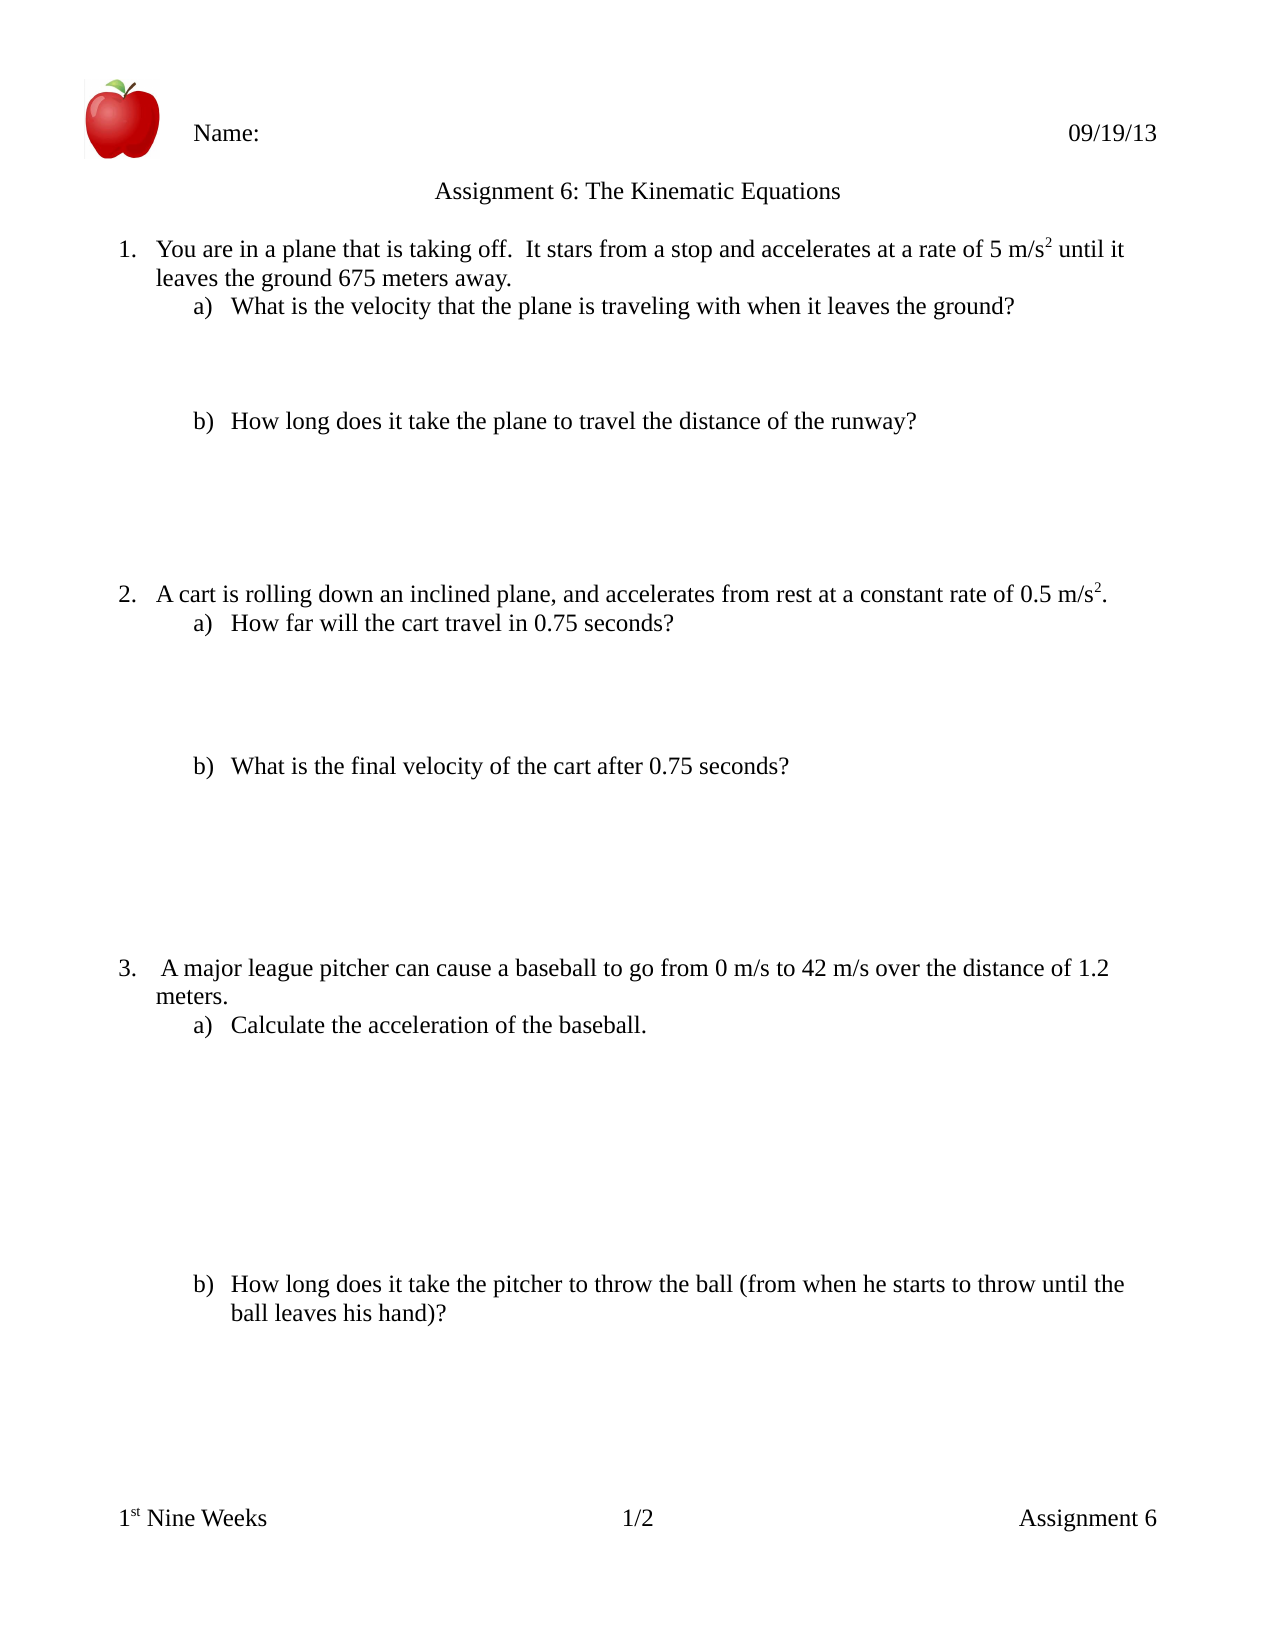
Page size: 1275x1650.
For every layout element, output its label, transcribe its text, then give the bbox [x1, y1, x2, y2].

list How far will the cart travel in 0.75 seconds? [193, 608, 1157, 636]
list What is the final velocity of the cart after 0.75 seconds? [193, 751, 1157, 780]
list A major league pitcher can cause a baseball to go from 0 m/s to 42 m/s over the distance of 1.2 meters. [118, 953, 1157, 1010]
list A cart is rolling down an inclined plane, and accelerates from rest at a constant rate of 0.5 m/s2. [118, 579, 1157, 608]
text Assignment 6: The Kinematic Equations [118, 176, 1157, 205]
list What is the velocity that the plane is traveling with when it leaves the ground? [193, 291, 1157, 320]
list Calculate the acceleration of the baseball. [193, 1010, 1157, 1039]
list How long does it take the plane to travel the distance of the runway? [193, 406, 1157, 435]
list How long does it take the pitcher to throw the ball (from when he starts to throw until the ball leaves his hand)? [193, 1269, 1157, 1326]
list You are in a plane that is taking off. It stars from a stop and accelerates at a rate of 5 m/s2 until it leaves the ground 675 meters away. [118, 234, 1157, 291]
picture [84, 79, 160, 159]
